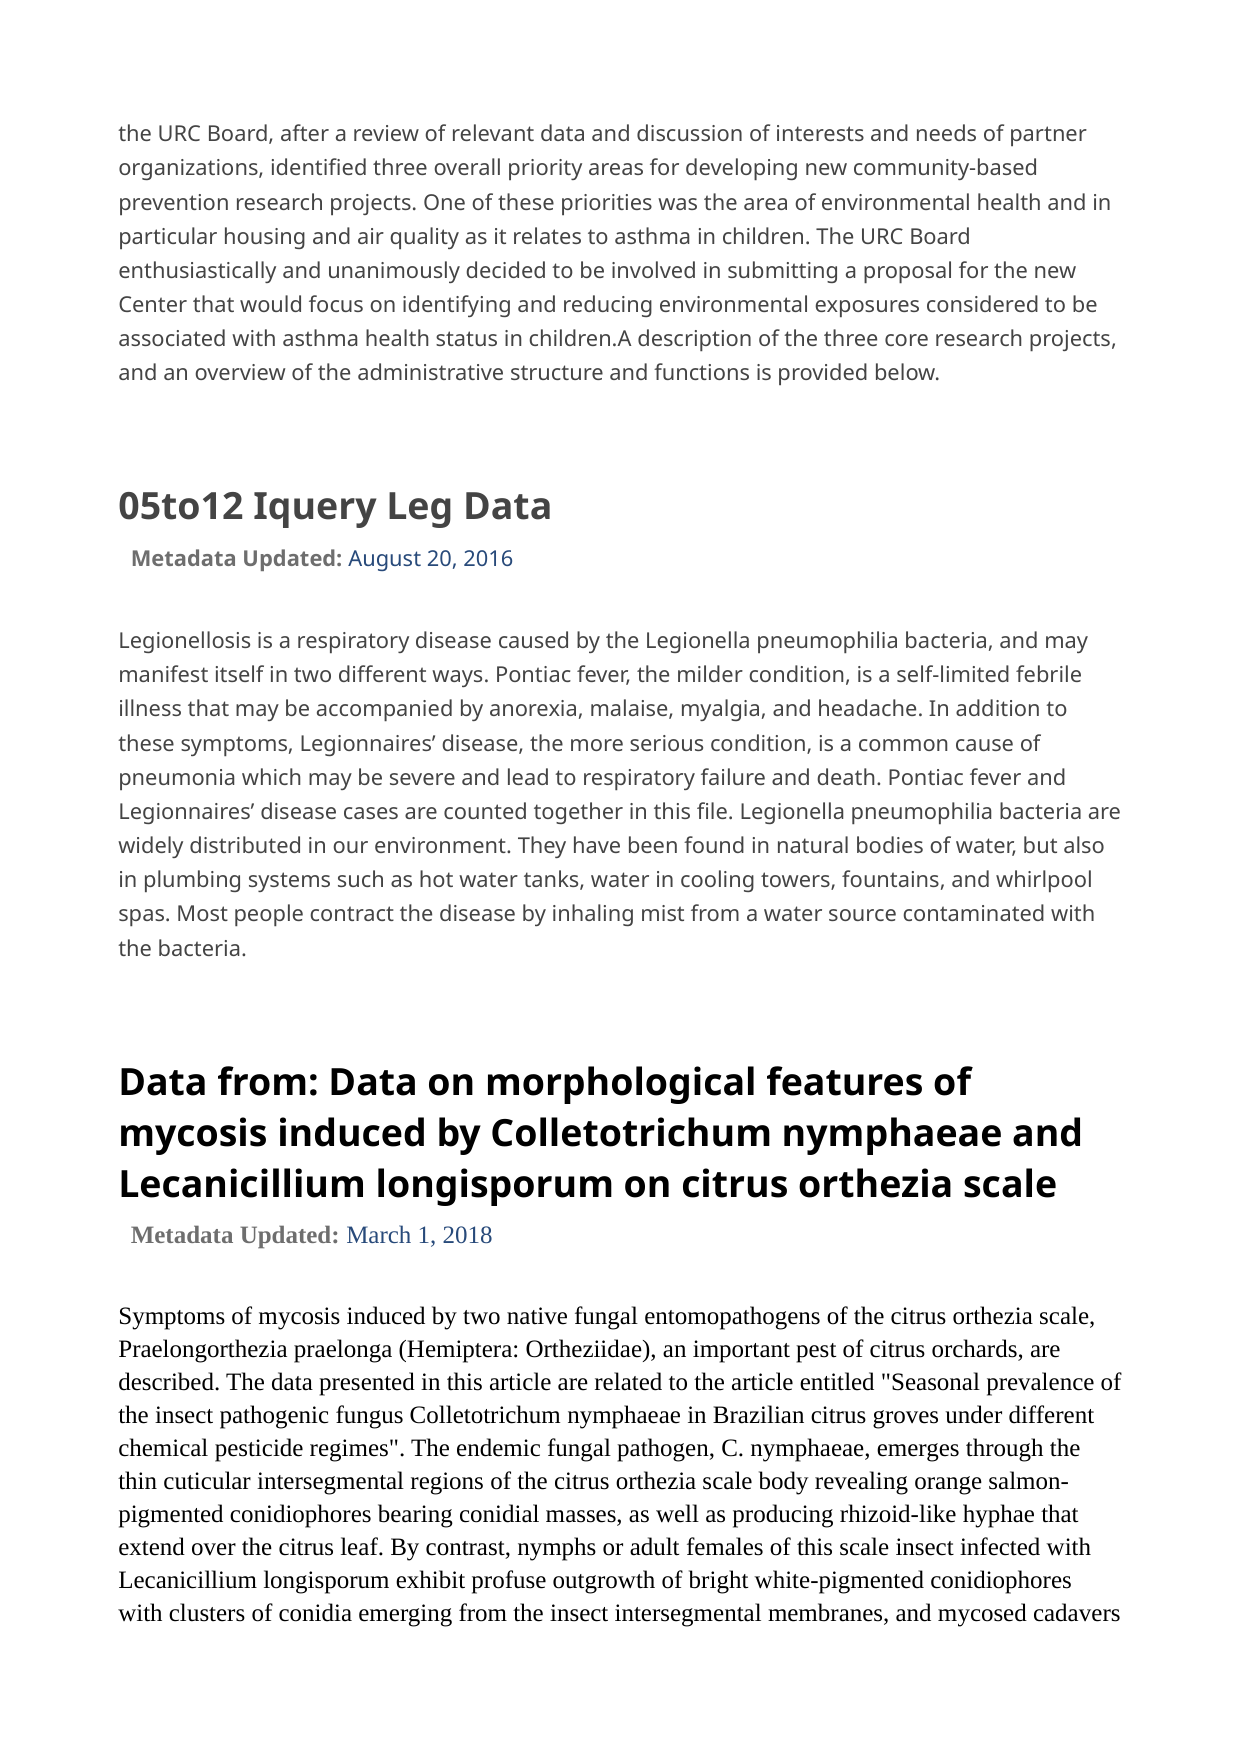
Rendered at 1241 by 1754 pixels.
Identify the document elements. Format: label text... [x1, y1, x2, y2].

text Legionellosis is a respiratory disease caused by the Legionella pneumophilia bacteria, and may manifest itself in two different ways. Pontiac fever, the milder condition, is a self-limited febrile illness that may be accompanied by anorexia, malaise, myalgia, and headache. In addition to these symptoms, Legionnaires’ disease, the more serious condition, is a common cause of pneumonia which may be severe and lead to respiratory failure and death. Pontiac fever and Legionnaires’ disease cases are counted together in this file. Legionella pneumophilia bacteria are widely distributed in our environment. They have been found in natural bodies of water, but also in plumbing systems such as hot water tanks, water in cooling towers, fountains, and whirlpool spas. Most people contract the disease by inhaling mist from a water source contaminated with the bacteria. [118, 625, 1122, 962]
text Metadata Updated: March 1, 2018 [131, 1221, 1122, 1249]
subtitle Data from: Data on morphological features of mycosis induced by Colletotrichum nymphaeae and Lecanicillium longisporum on citrus orthezia scale [118, 1055, 1122, 1208]
text Metadata Updated: August 20, 2016 [131, 543, 1122, 573]
text Symptoms of mycosis induced by two native fungal entomopathogens of the citrus orthezia scale, Praelongorthezia praelonga (Hemiptera: Ortheziidae), an important pest of citrus orchards, are described. The data presented in this article are related to the article entitled "Seasonal prevalence of the insect pathogenic fungus Colletotrichum nymphaeae in Brazilian citrus groves under different chemical pesticide regimes". The endemic fungal pathogen, C. nymphaeae, emerges through the thin cuticular intersegmental regions of the citrus orthezia scale body revealing orange salmon-pigmented conidiophores bearing conidial masses, as well as producing rhizoid-like hyphae that extend over the citrus leaf. By contrast, nymphs or adult females of this scale insect infected with Lecanicillium longisporum exhibit profuse outgrowth of bright white-pigmented conidiophores with clusters of conidia emerging from the insect intersegmental membranes, and mycosed cadavers [118, 1301, 1122, 1627]
text the URC Board, after a review of relevant data and discussion of interests and needs of partner organizations, identified three overall priority areas for developing new community-based prevention research projects. One of these priorities was the area of environmental health and in particular housing and air quality as it relates to asthma in children. The URC Board enthusiastically and unanimously decided to be involved in submitting a proposal for the new Center that would focus on identifying and reducing environmental exposures considered to be associated with asthma health status in children.A description of the three core research projects, and an overview of the administrative structure and functions is provided below. [118, 118, 1122, 387]
subtitle 05to12 Iquery Leg Data [118, 480, 1122, 531]
